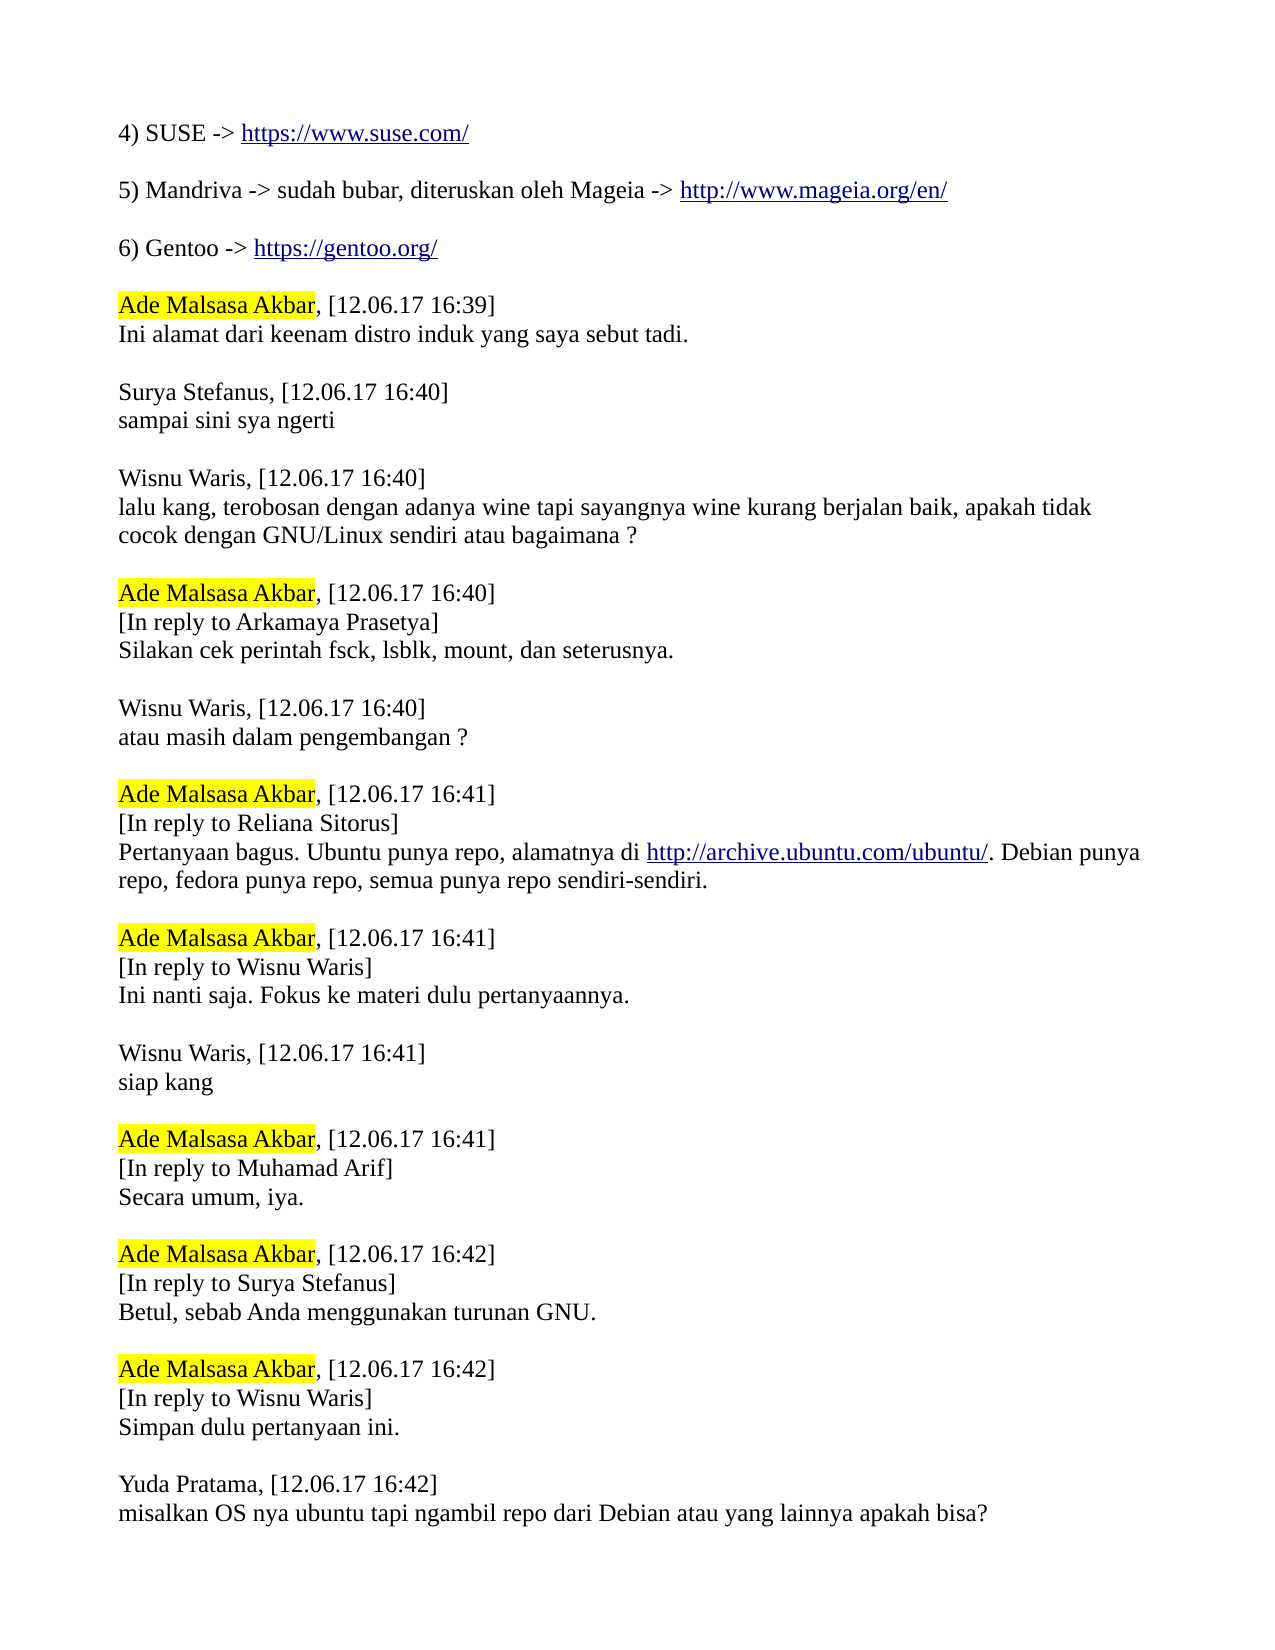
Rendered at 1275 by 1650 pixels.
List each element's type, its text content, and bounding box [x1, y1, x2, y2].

text Wisnu Waris, [12.06.17 16:40] [118, 693, 1157, 722]
text Pertanyaan bagus. Ubuntu punya repo, alamatnya di http://archive.ubuntu.com/ubuntu/. Debian punya repo, fedora punya repo, semua punya repo sendiri-sendiri. [118, 837, 1157, 894]
text Simpan dulu pertanyaan ini. [118, 1412, 1157, 1441]
text Ade Malsasa Akbar, [12.06.17 16:41] [118, 779, 1157, 808]
text Ade Malsasa Akbar, [12.06.17 16:41] [118, 923, 1157, 952]
text Ade Malsasa Akbar, [12.06.17 16:40] [118, 578, 1157, 607]
text Surya Stefanus, [12.06.17 16:40] [118, 377, 1157, 406]
text Wisnu Waris, [12.06.17 16:40] [118, 463, 1157, 492]
text 6) Gentoo -> https://gentoo.org/ [118, 233, 1157, 262]
text Wisnu Waris, [12.06.17 16:41] [118, 1038, 1157, 1067]
text Silakan cek perintah fsck, lsblk, mount, dan seterusnya. [118, 636, 1157, 664]
text Ade Malsasa Akbar, [12.06.17 16:42] [118, 1239, 1157, 1268]
text [In reply to Arkamaya Prasetya] [118, 607, 1157, 636]
text [In reply to Reliana Sitorus] [118, 808, 1157, 837]
text 4) SUSE -> https://www.suse.com/ [118, 118, 1157, 147]
text Yuda Pratama, [12.06.17 16:42] [118, 1469, 1157, 1498]
text [In reply to Muhamad Arif] [118, 1153, 1157, 1182]
text Ade Malsasa Akbar, [12.06.17 16:39] [118, 291, 1157, 319]
text [In reply to Wisnu Waris] [118, 952, 1157, 981]
text [In reply to Surya Stefanus] [118, 1268, 1157, 1297]
text sampai sini sya ngerti [118, 406, 1157, 434]
text Ade Malsasa Akbar, [12.06.17 16:41] [118, 1124, 1157, 1153]
text siap kang [118, 1067, 1157, 1096]
text atau masih dalam pengembangan ? [118, 722, 1157, 751]
text lalu kang, terobosan dengan adanya wine tapi sayangnya wine kurang berjalan baik, apakah tidak cocok dengan GNU/Linux sendiri atau bagaimana ? [118, 492, 1157, 549]
text [In reply to Wisnu Waris] [118, 1383, 1157, 1412]
text Ade Malsasa Akbar, [12.06.17 16:42] [118, 1354, 1157, 1383]
text 5) Mandriva -> sudah bubar, diteruskan oleh Mageia -> http://www.mageia.org/en/ [118, 176, 1157, 204]
text Secara umum, iya. [118, 1182, 1157, 1211]
text misalkan OS nya ubuntu tapi ngambil repo dari Debian atau yang lainnya apakah bisa? [118, 1498, 1157, 1527]
text Betul, sebab Anda menggunakan turunan GNU. [118, 1297, 1157, 1326]
text Ini nanti saja. Fokus ke materi dulu pertanyaannya. [118, 981, 1157, 1009]
text Ini alamat dari keenam distro induk yang saya sebut tadi. [118, 319, 1157, 348]
